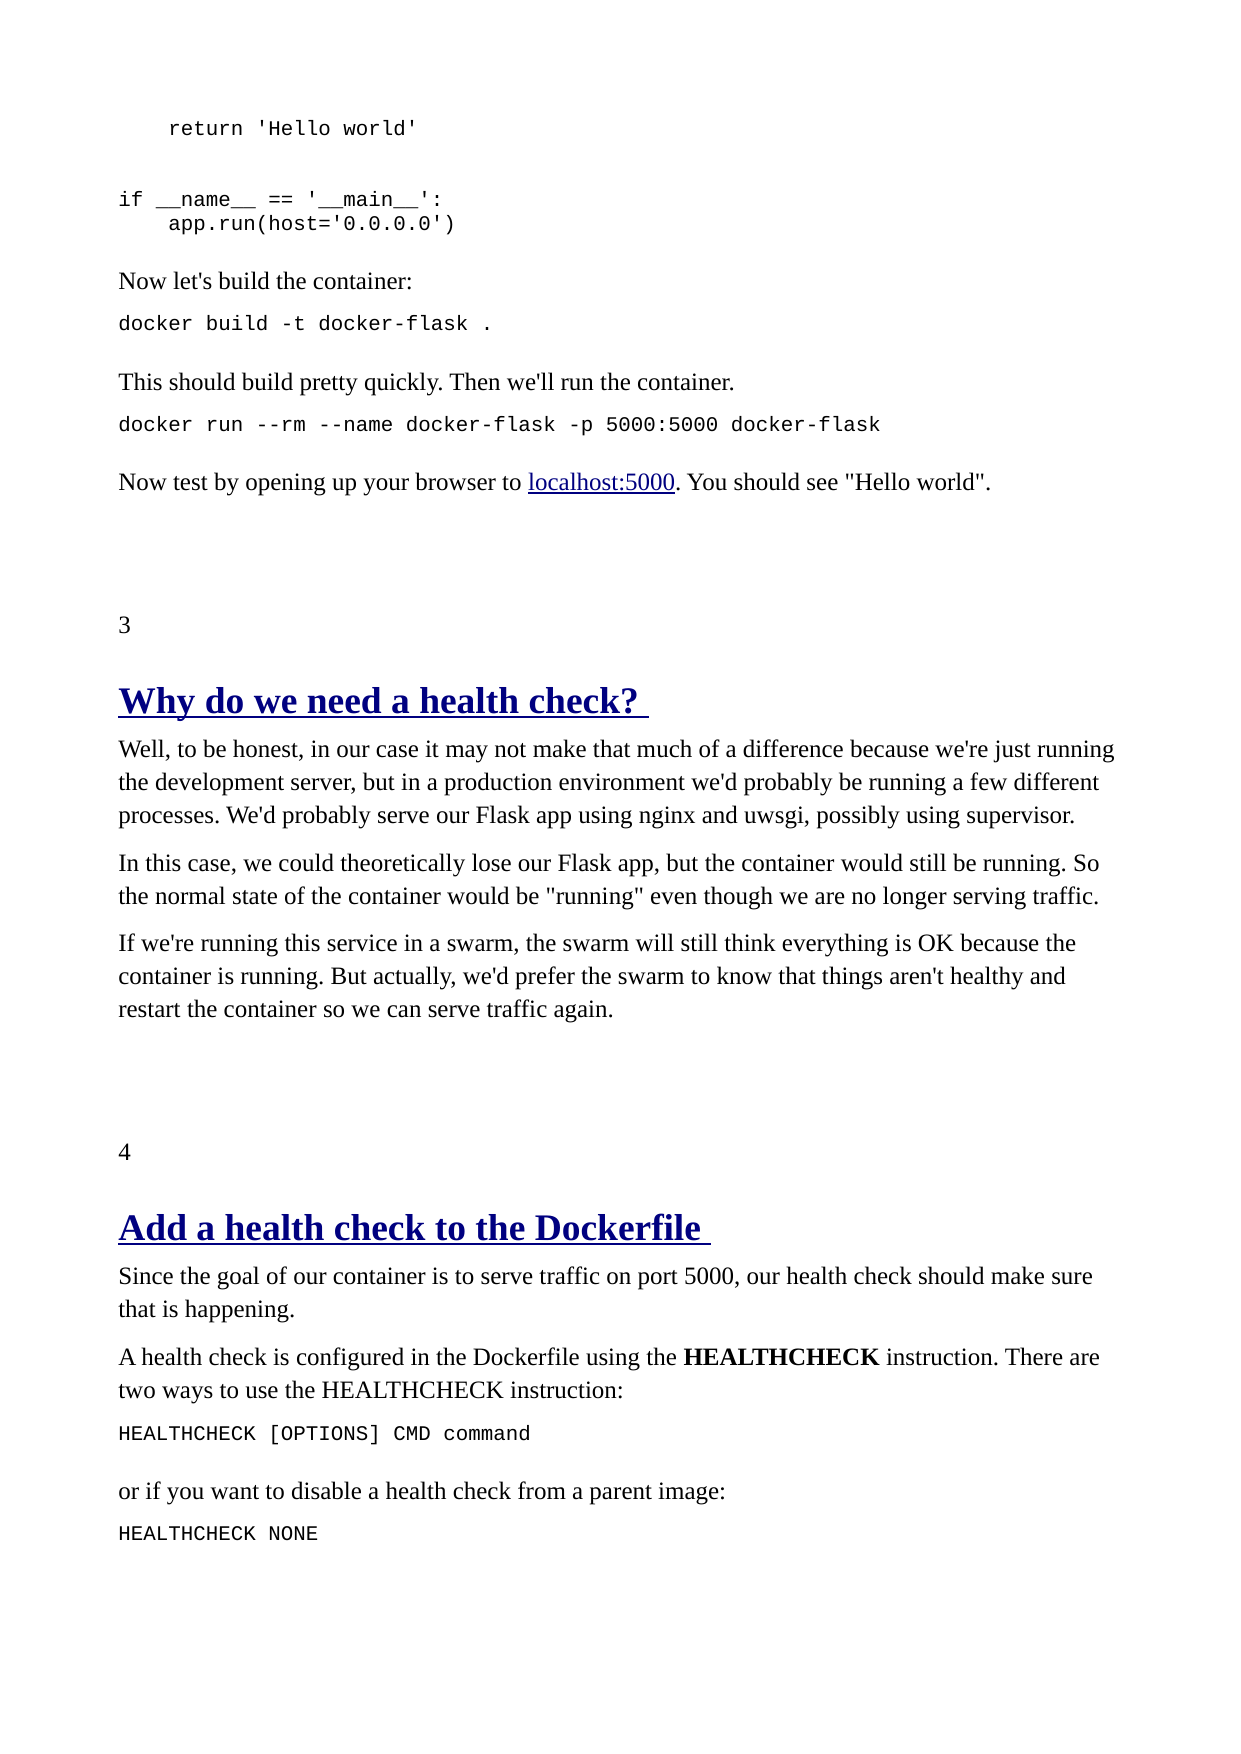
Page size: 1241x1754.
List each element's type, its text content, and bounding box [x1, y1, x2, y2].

text HEALTHCHECK NONE [118, 1523, 1122, 1547]
subtitle Add a health check to the Dockerfile [118, 1206, 1122, 1249]
text This should build pretty quickly. Then we'll run the container. [118, 367, 1122, 395]
text 4 [118, 1137, 1122, 1166]
text docker run --rm --name docker-flask -p 5000:5000 docker-flask [118, 414, 1122, 438]
text Now test by opening up your browser to localhost:5000. You should see "Hello world". [118, 467, 1122, 496]
text 3 [118, 610, 1122, 639]
text HEALTHCHECK [OPTIONS] CMD command [118, 1423, 1122, 1446]
subtitle Why do we need a health check? [118, 678, 1122, 722]
text A health check is configured in the Dockerfile using the HEALTHCHECK instruction. There are two ways to use the HEALTHCHECK instruction: [118, 1342, 1122, 1404]
text Now let's build the container: [118, 266, 1122, 294]
text In this case, we could theoretically lose our Flask app, but the container would still be running. So the normal state of the container would be "running" even though we are no longer serving traffic. [118, 848, 1122, 909]
text Well, to be honest, in our case it may not make that much of a difference because we're just running the development server, but in a production environment we'd probably be running a few different processes. We'd probably serve our Flask app using nginx and uwsgi, possibly using supervisor. [118, 734, 1122, 829]
text if __name__ == '__main__': [118, 189, 1122, 213]
text docker build -t docker-flask . [118, 313, 1122, 337]
text Since the goal of our container is to serve traffic on port 5000, our health check should make sure that is happening. [118, 1261, 1122, 1323]
text app.run(host='0.0.0.0') [118, 213, 1122, 236]
text return 'Hello world' [118, 118, 1122, 142]
text or if you want to disable a health check from a parent image: [118, 1476, 1122, 1504]
text If we're running this service in a swarm, the swarm will still think everything is OK because the container is running. But actually, we'd prefer the swarm to know that things aren't healthy and restart the container so we can serve traffic again. [118, 928, 1122, 1023]
